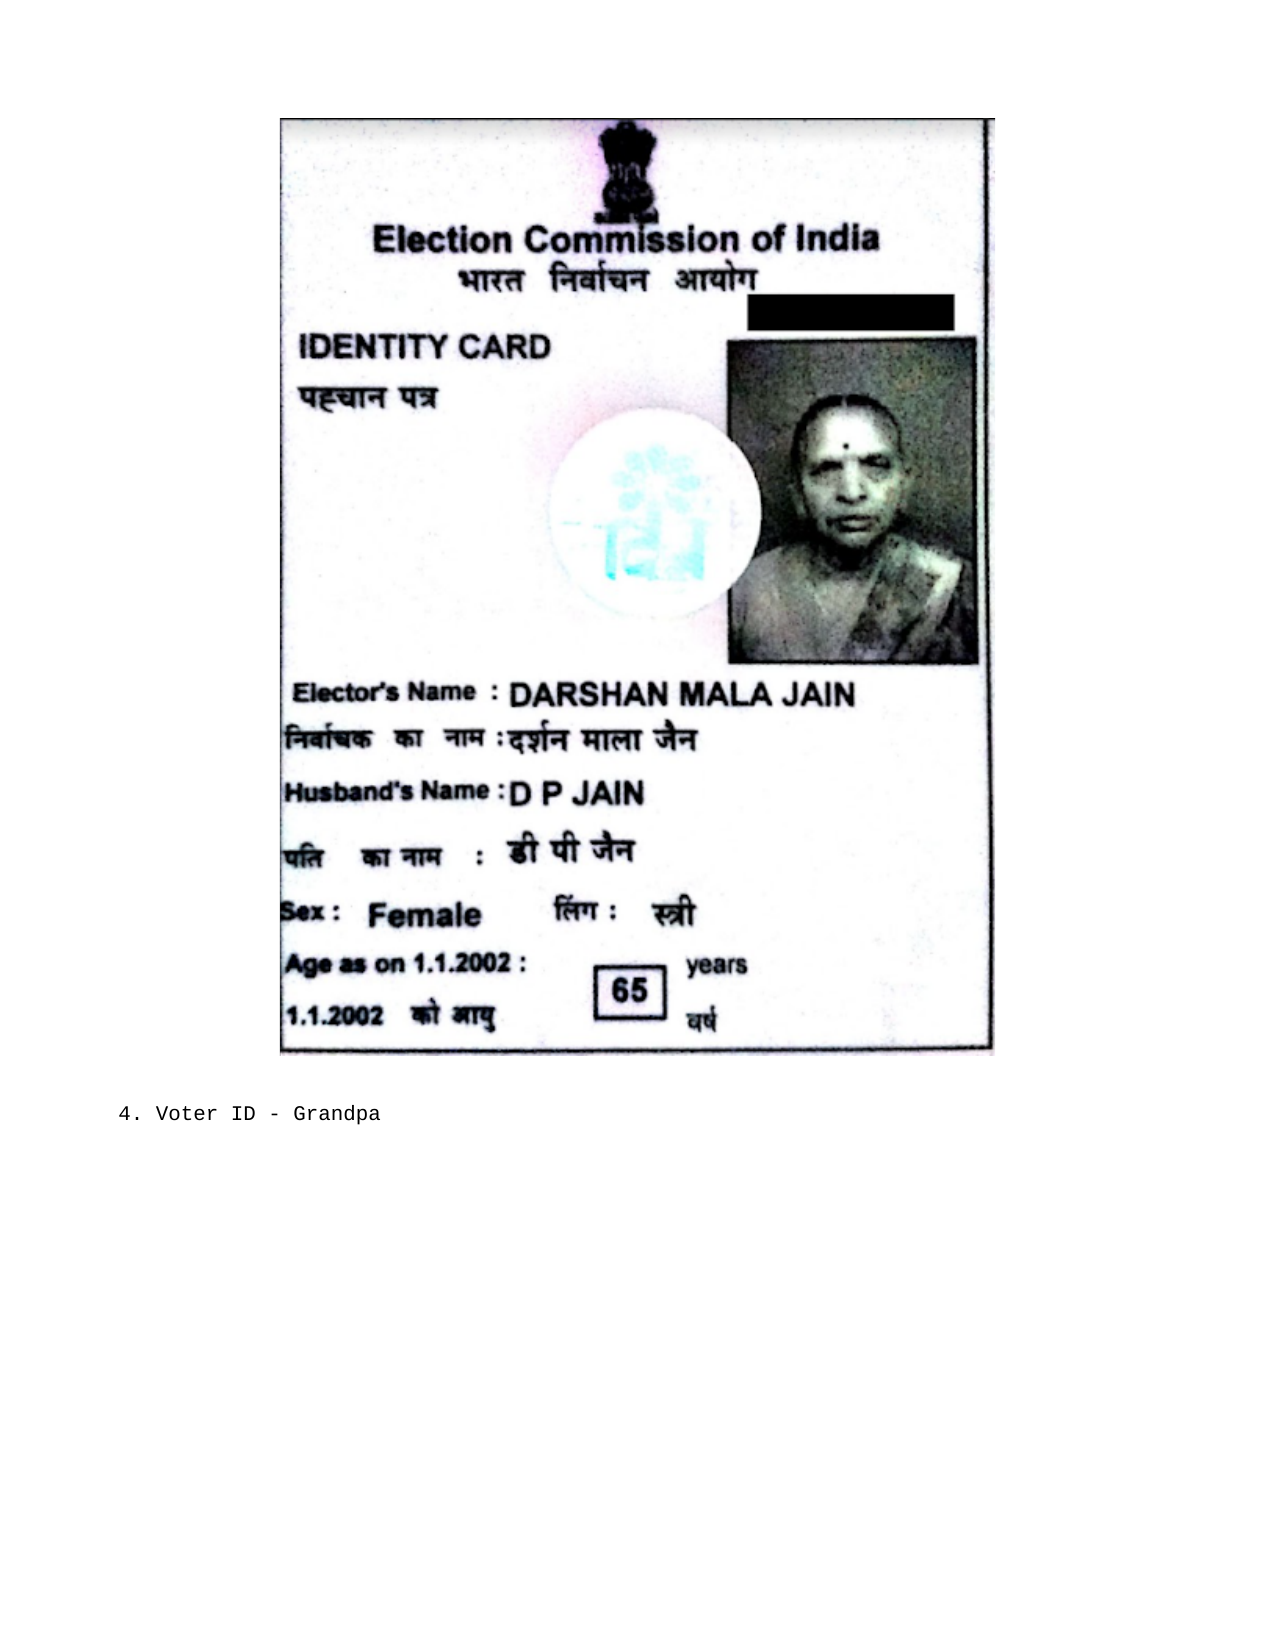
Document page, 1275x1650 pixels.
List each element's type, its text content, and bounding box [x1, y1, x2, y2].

text 4. Voter ID - Grandpa [118, 1103, 1157, 1127]
picture [279, 118, 996, 1056]
